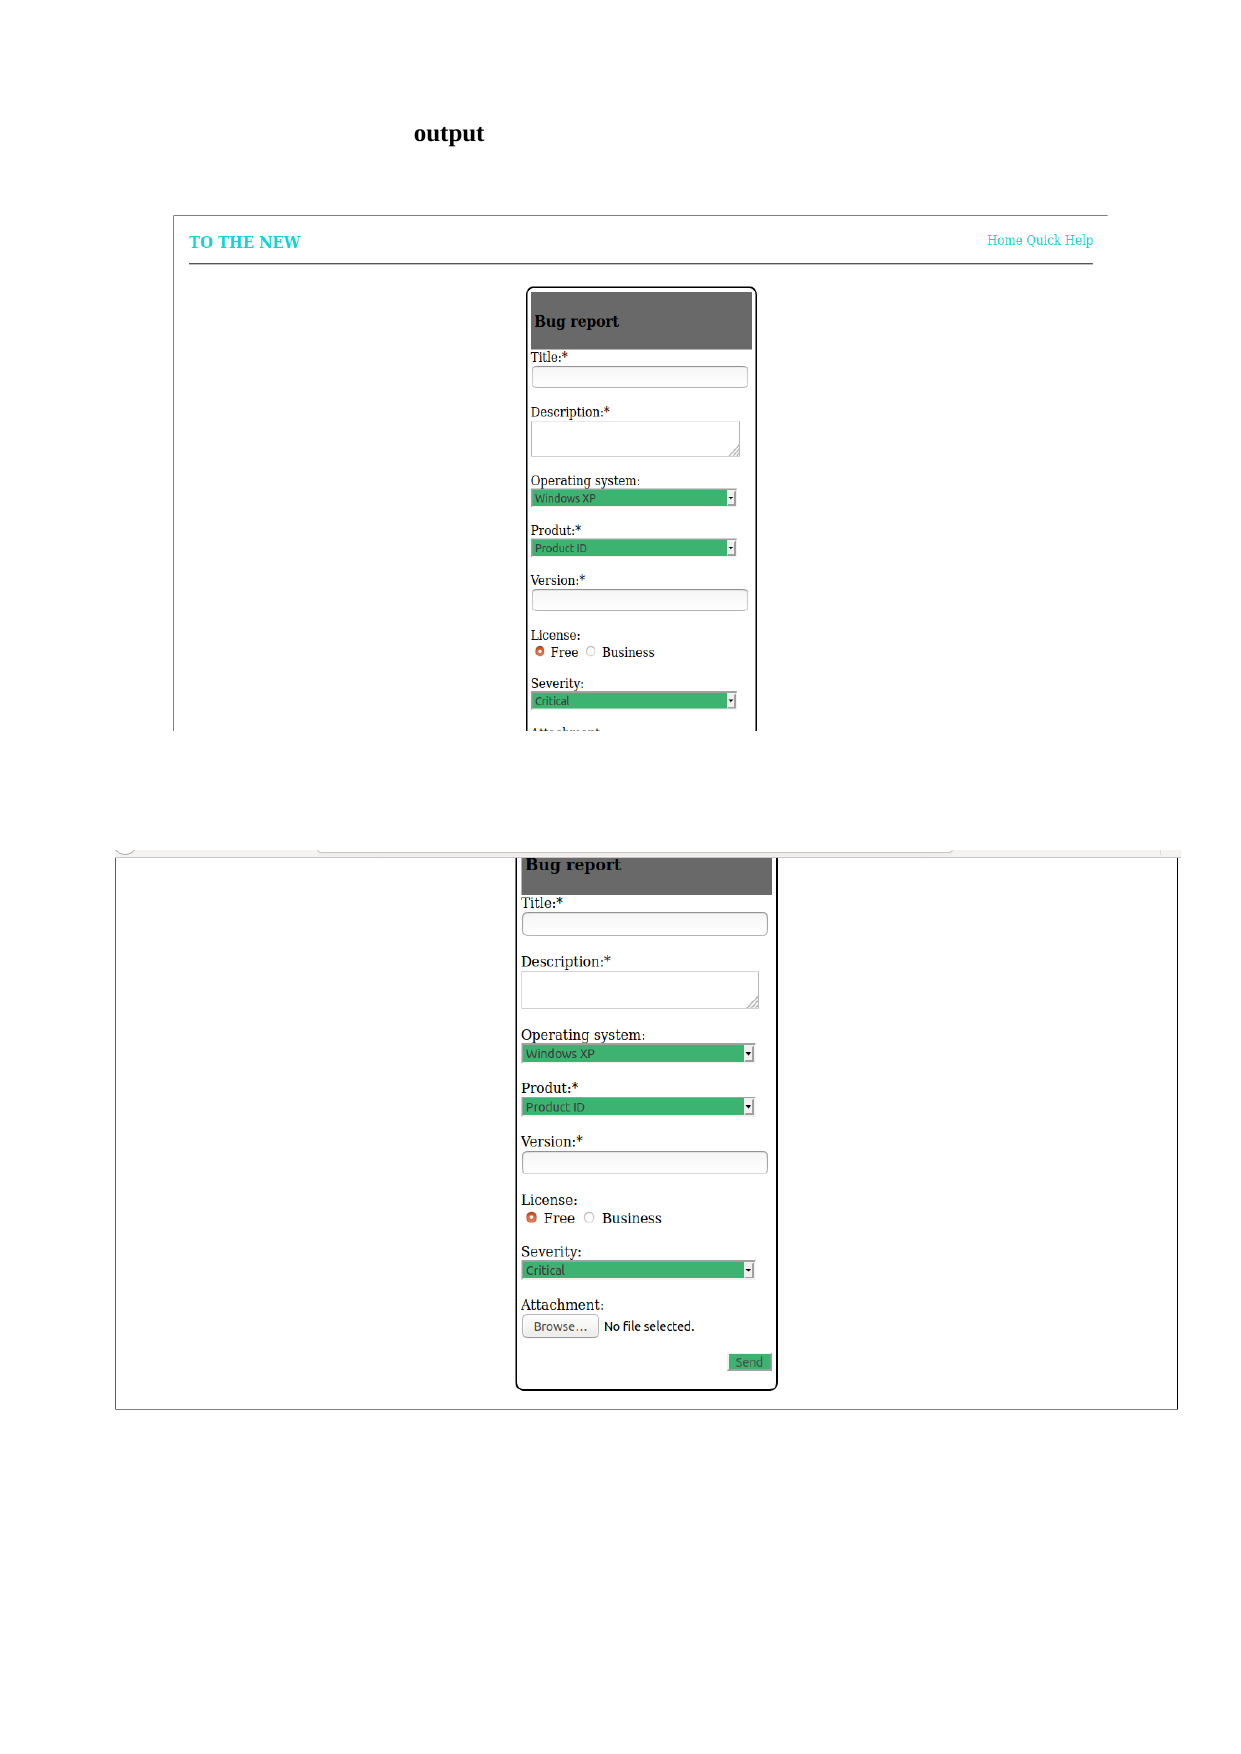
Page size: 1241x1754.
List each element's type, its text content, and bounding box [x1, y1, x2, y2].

picture [170, 211, 1108, 731]
picture [115, 850, 1182, 1416]
text output [118, 118, 1122, 147]
